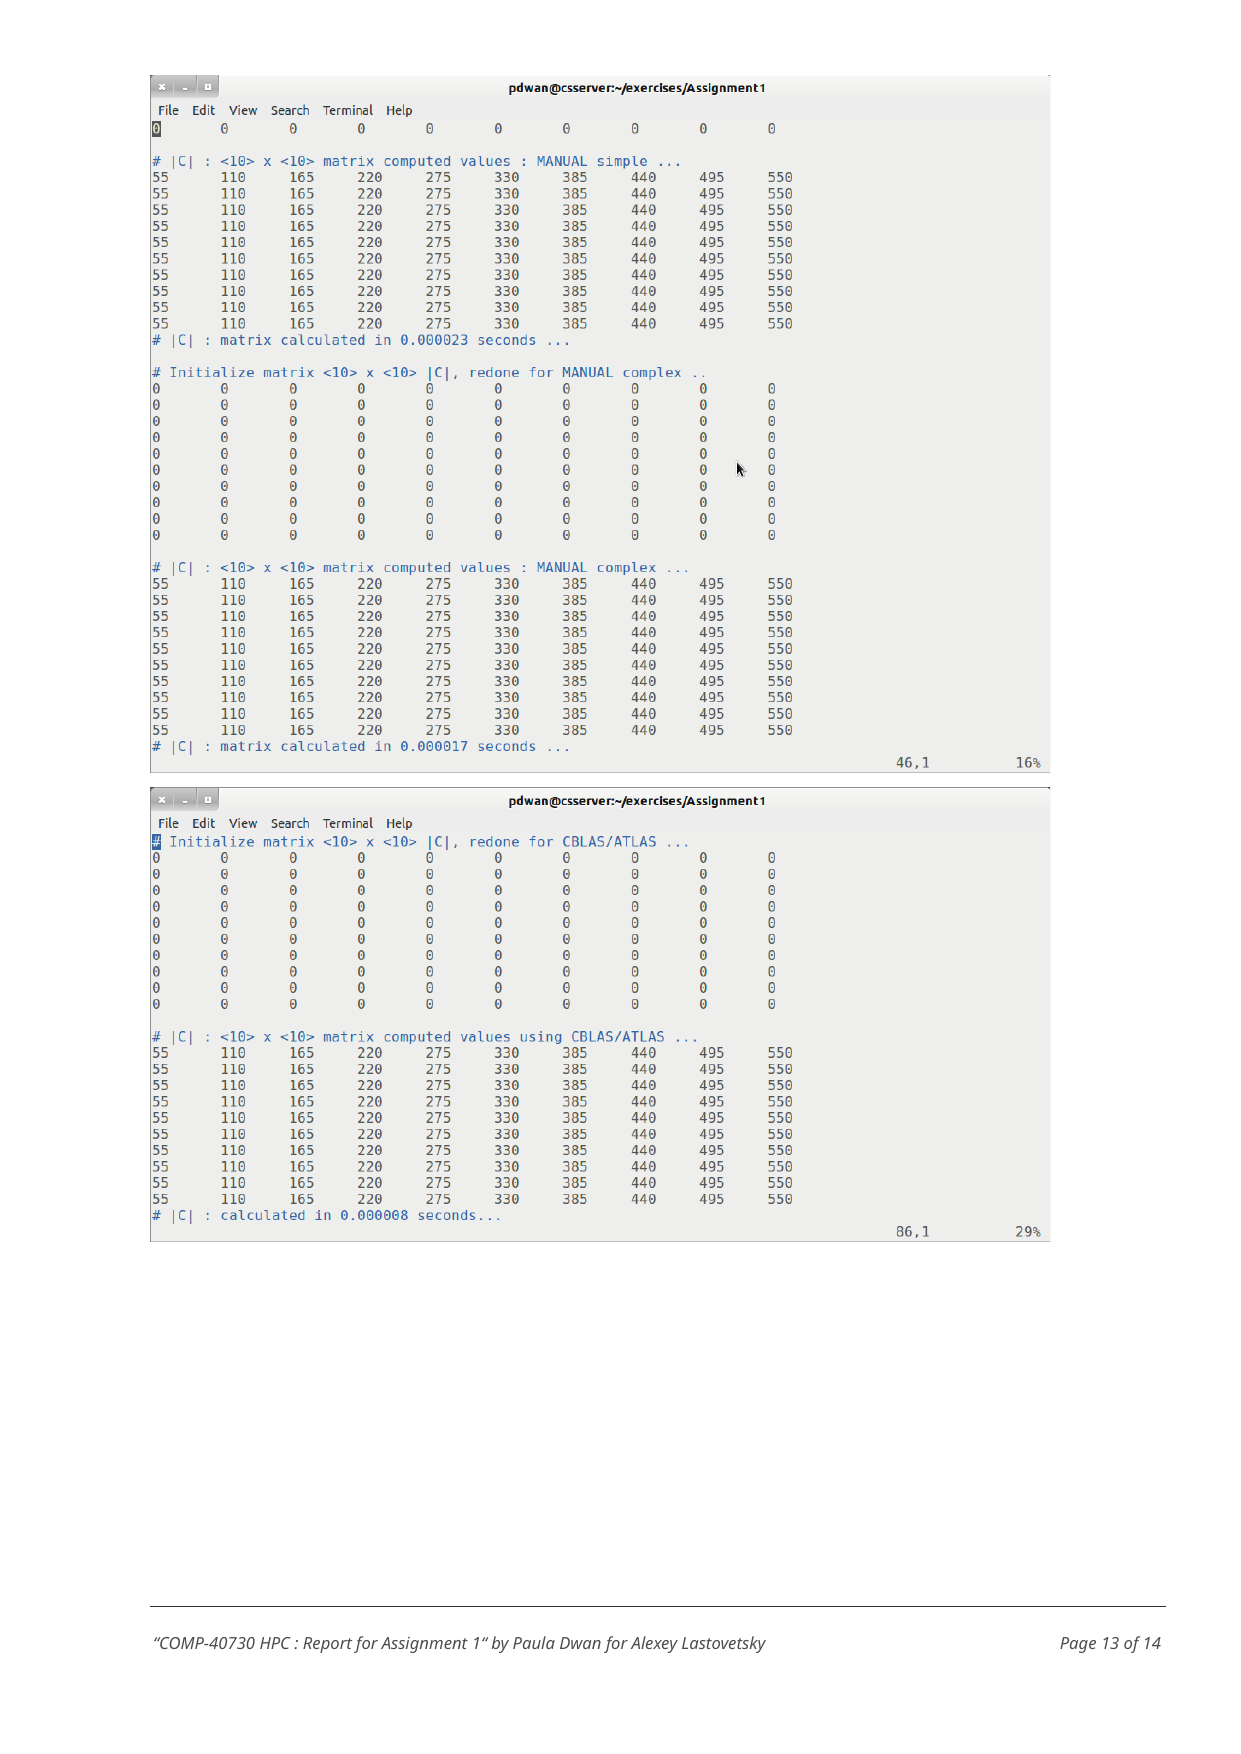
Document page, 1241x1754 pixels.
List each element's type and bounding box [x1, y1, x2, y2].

picture [150, 75, 1050, 773]
picture [150, 787, 1050, 1242]
